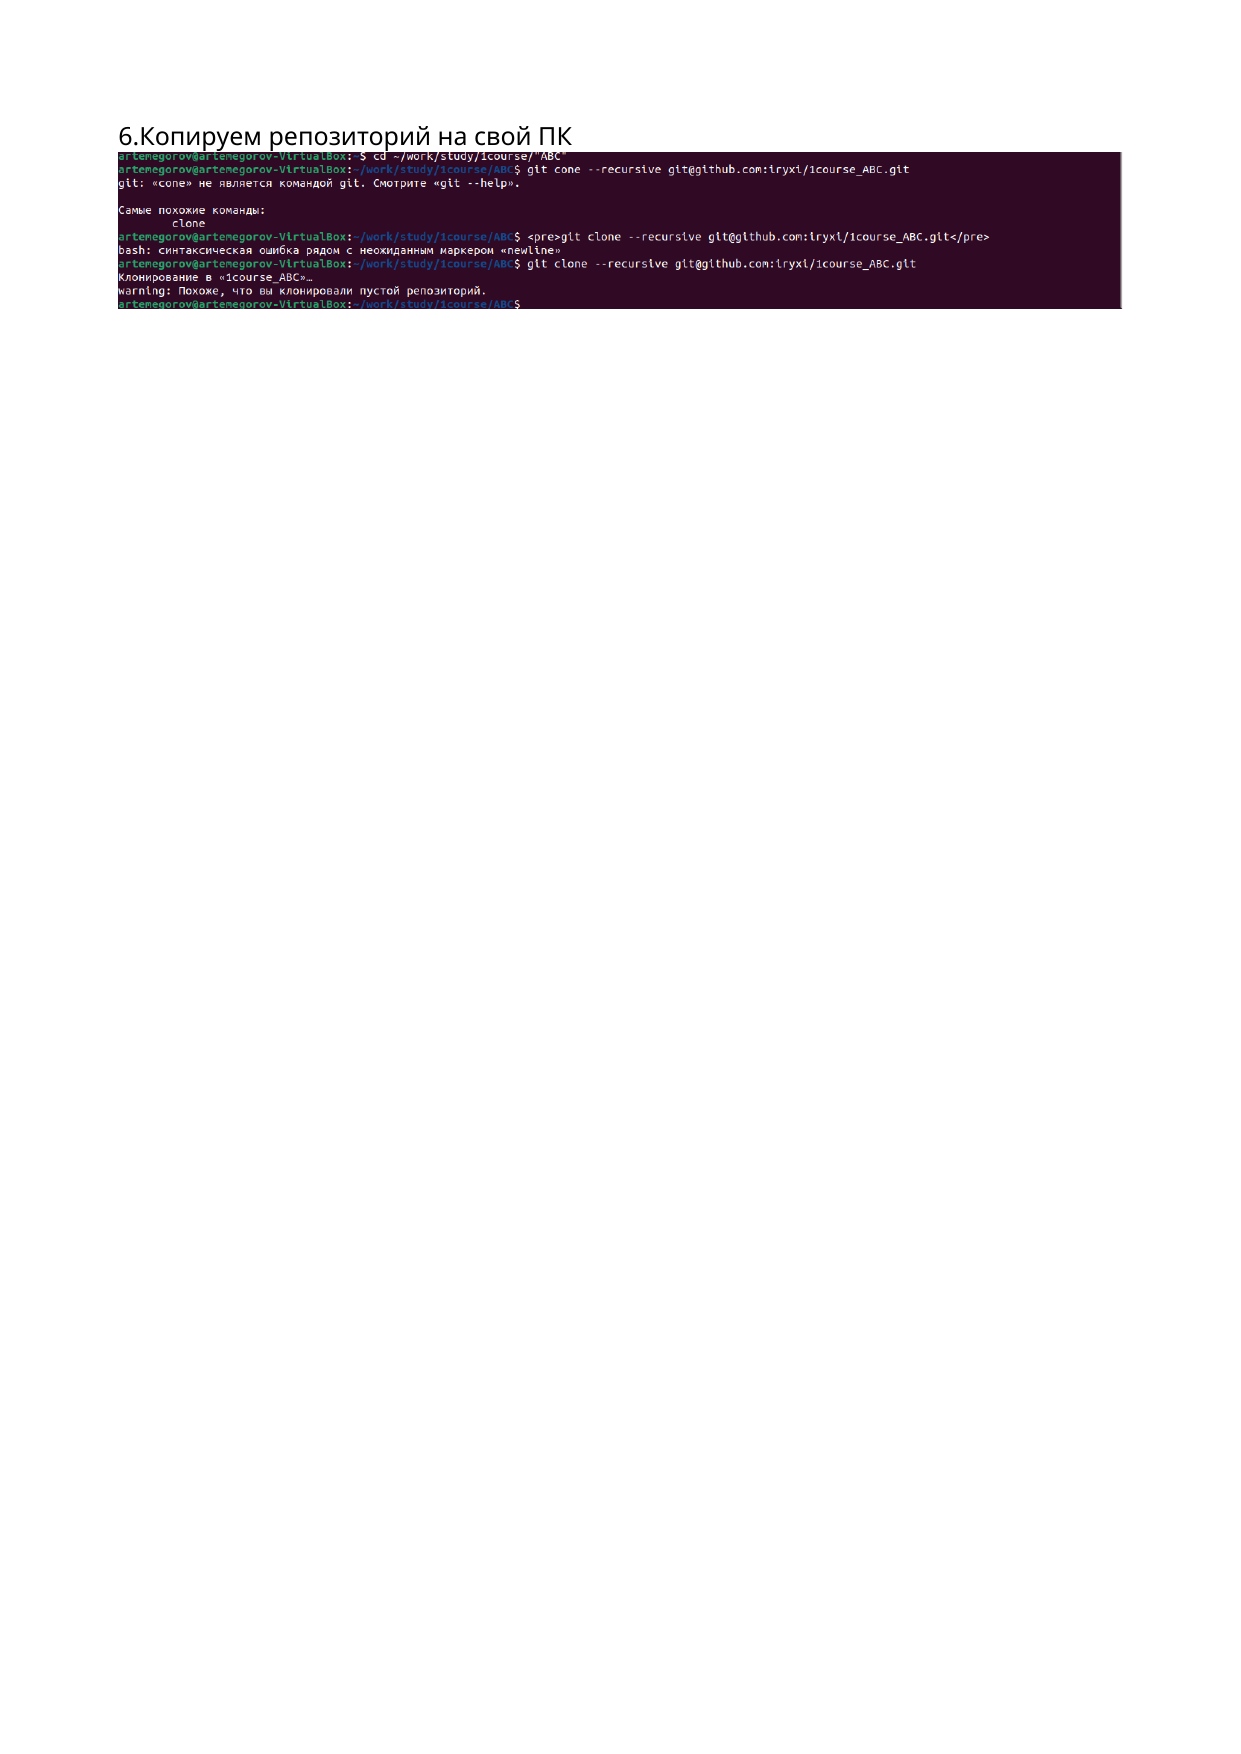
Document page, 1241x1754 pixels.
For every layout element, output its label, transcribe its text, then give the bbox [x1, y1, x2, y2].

picture [118, 152, 1123, 309]
text 6.Копируем репозиторий на свой ПК [118, 118, 1122, 152]
